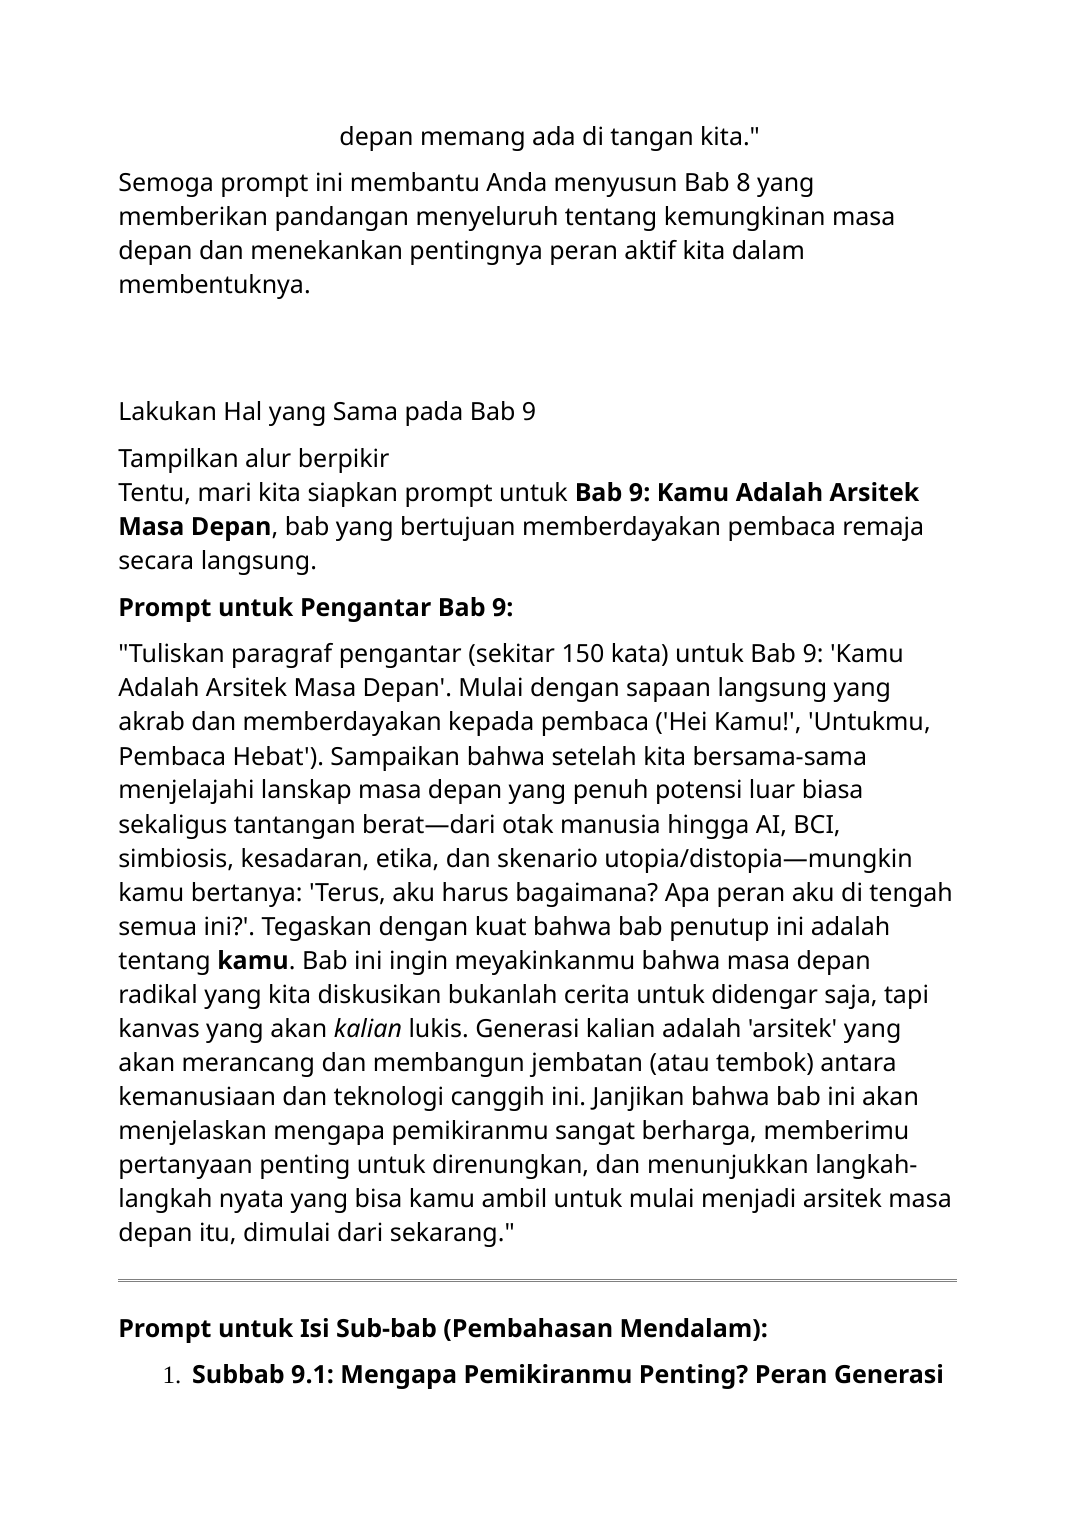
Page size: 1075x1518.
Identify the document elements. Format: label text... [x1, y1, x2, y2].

list Subbab 9.1: Mengapa Pemikiranmu Penting? Peran Generasi [162, 1357, 957, 1391]
text Semoga prompt ini membantu Anda menyusun Bab 8 yang memberikan pandangan menyeluruh tentang kemungkinan masa depan dan menekankan pentingnya peran aktif kita dalam membentuknya. [118, 165, 957, 301]
text Prompt untuk Pengantar Bab 9: [118, 589, 957, 623]
text "Tuliskan paragraf pengantar (sekitar 150 kata) untuk Bab 9: 'Kamu Adalah Arsitek Masa Depan'. Mulai dengan sapaan langsung yang akrab dan memberdayakan kepada pembaca ('Hei Kamu!', 'Untukmu, Pembaca Hebat'). Sampaikan bahwa setelah kita bersama-sama menjelajahi lanskap masa depan yang penuh potensi luar biasa sekaligus tantangan berat—dari otak manusia hingga AI, BCI, simbiosis, kesadaran, etika, dan skenario utopia/distopia—mungkin kamu bertanya: 'Terus, aku harus bagaimana? Apa peran aku di tengah semua ini?'. Tegaskan dengan kuat bahwa bab penutup ini adalah tentang kamu. Bab ini ingin meyakinkanmu bahwa masa depan radikal yang kita diskusikan bukanlah cerita untuk didengar saja, tapi kanvas yang akan kalian lukis. Generasi kalian adalah 'arsitek' yang akan merancang dan membangun jembatan (atau tembok) antara kemanusiaan dan teknologi canggih ini. Janjikan bahwa bab ini akan menjelaskan mengapa pemikiranmu sangat berharga, memberimu pertanyaan penting untuk direnungkan, dan menunjukkan langkah-langkah nyata yang bisa kamu ambil untuk mulai menjadi arsitek masa depan itu, dimulai dari sekarang." [118, 636, 957, 1249]
text Tentu, mari kita siapkan prompt untuk Bab 9: Kamu Adalah Arsitek Masa Depan, bab yang bertujuan memberdayakan pembaca remaja secara langsung. [118, 475, 957, 577]
text Prompt untuk Isi Sub-bab (Pembahasan Mendalam): [118, 1310, 957, 1344]
text Tampilkan alur berpikir [118, 441, 957, 475]
list depan memang ada di tangan kita." [309, 118, 957, 152]
text Lakukan Hal yang Sama pada Bab 9 [118, 394, 957, 428]
